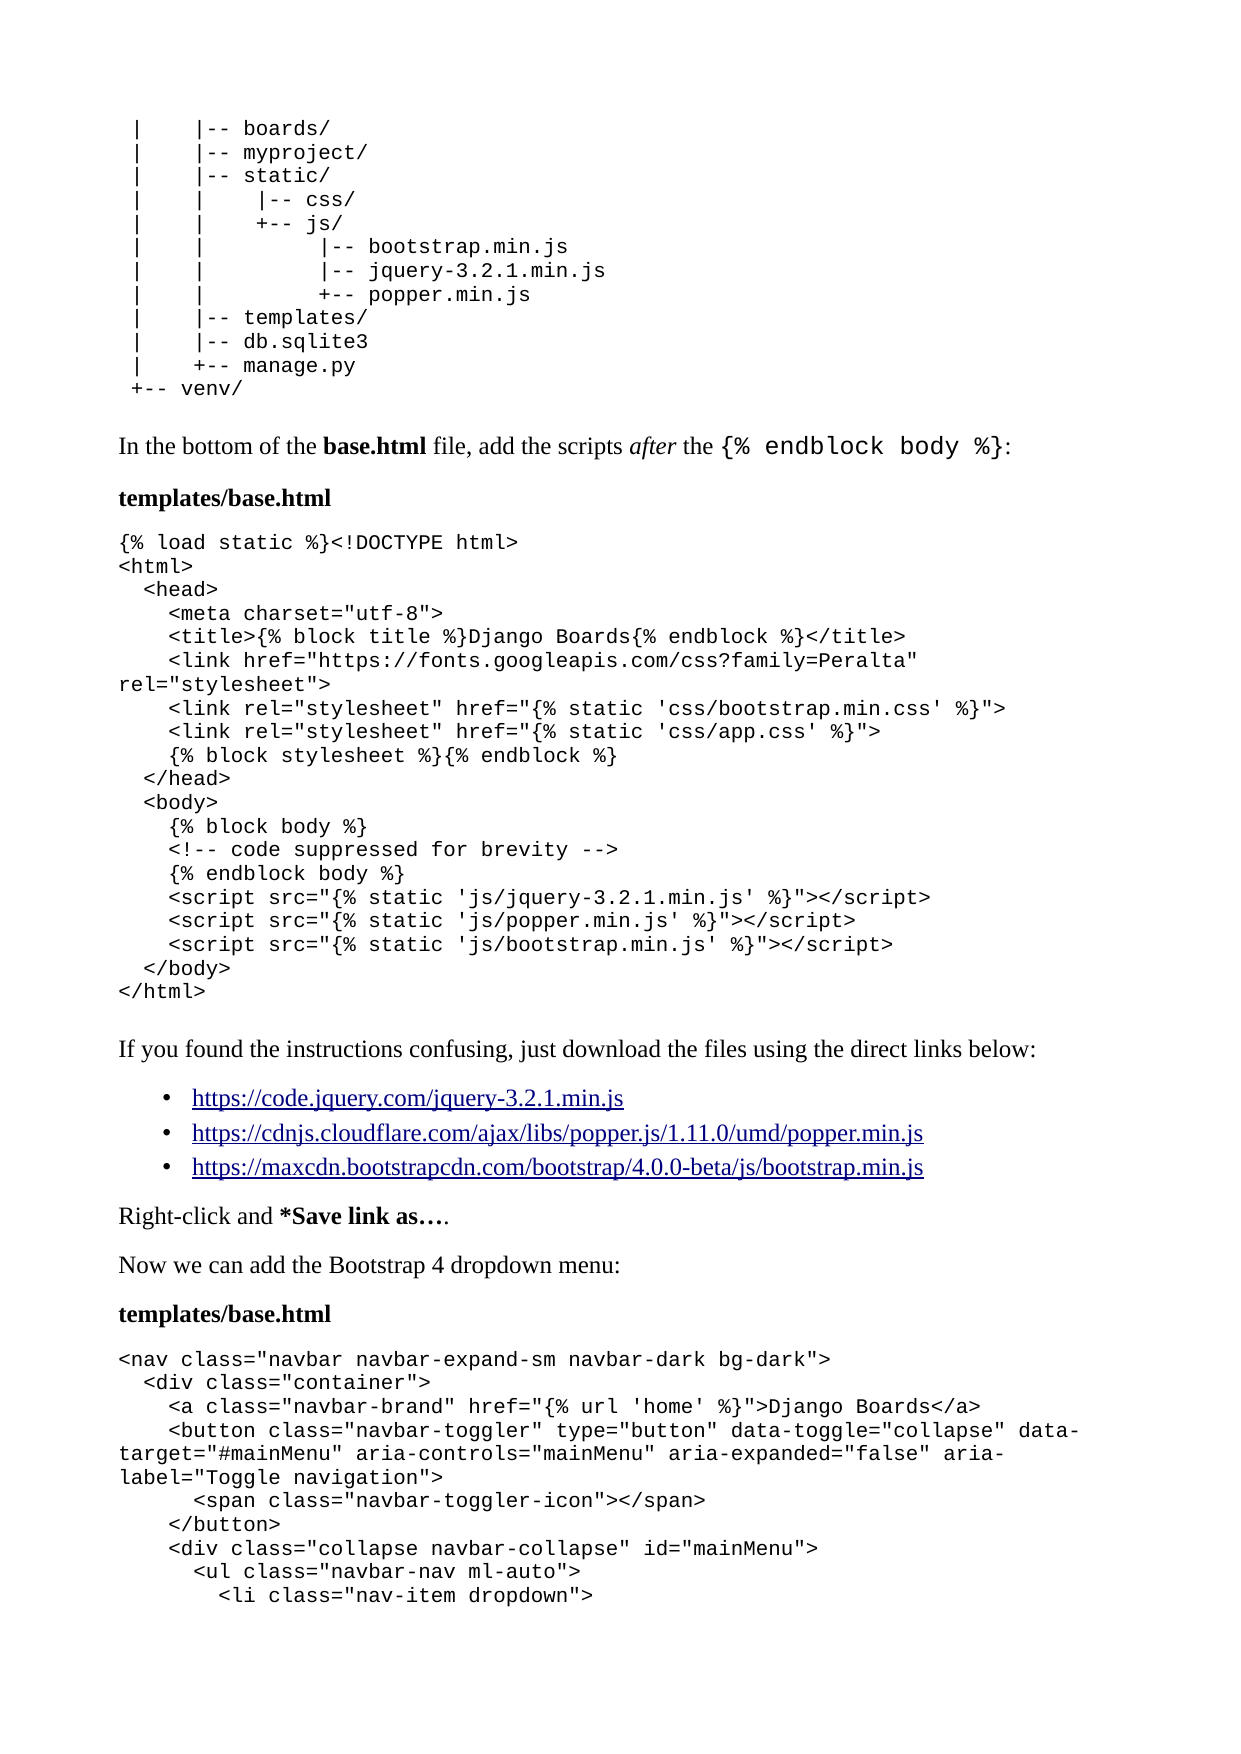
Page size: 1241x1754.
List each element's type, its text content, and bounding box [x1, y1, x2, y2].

list https://code.jquery.com/jquery-3.2.1.min.js [162, 1083, 1122, 1112]
text <meta charset="utf-8"> [118, 603, 1122, 627]
text | | |-- jquery-3.2.1.min.js [118, 260, 1122, 284]
text {% block body %} [118, 816, 1122, 839]
text <html> [118, 556, 1122, 579]
text | +-- manage.py [118, 354, 1122, 378]
text <body> [118, 792, 1122, 816]
text | |-- templates/ [118, 307, 1122, 331]
text | | |-- css/ [118, 189, 1122, 213]
text <link rel="stylesheet" href="{% static 'css/bootstrap.min.css' %}"> [118, 697, 1122, 721]
text <nav class="navbar navbar-expand-sm navbar-dark bg-dark"> [118, 1349, 1122, 1372]
text <a class="navbar-brand" href="{% url 'home' %}">Django Boards</a> [118, 1396, 1122, 1419]
list https://cdnjs.cloudflare.com/ajax/libs/popper.js/1.11.0/umd/popper.min.js [162, 1118, 1122, 1147]
text {% block stylesheet %}{% endblock %} [118, 745, 1122, 768]
text | | |-- bootstrap.min.js [118, 236, 1122, 260]
text If you found the instructions confusing, just download the files using the direct links below: [118, 1034, 1122, 1063]
text In the bottom of the base.html file, add the scripts after the {% endblock body %}: [118, 431, 1122, 462]
text <script src="{% static 'js/bootstrap.min.js' %}"></script> [118, 934, 1122, 958]
text templates/base.html [118, 483, 1122, 512]
text {% endblock body %} [118, 863, 1122, 887]
text <link href="https://fonts.googleapis.com/css?family=Peralta" rel="stylesheet"> [118, 650, 1122, 697]
text <title>{% block title %}Django Boards{% endblock %}</title> [118, 627, 1122, 650]
text </body> [118, 958, 1122, 981]
text Now we can add the Bootstrap 4 dropdown menu: [118, 1251, 1122, 1279]
text templates/base.html [118, 1299, 1122, 1328]
text <ul class="navbar-nav ml-auto"> [118, 1561, 1122, 1585]
text <script src="{% static 'js/jquery-3.2.1.min.js' %}"></script> [118, 887, 1122, 910]
text <link rel="stylesheet" href="{% static 'css/app.css' %}"> [118, 721, 1122, 745]
text | |-- myproject/ [118, 142, 1122, 165]
text | |-- static/ [118, 165, 1122, 189]
text {% load static %}<!DOCTYPE html> [118, 532, 1122, 556]
text | | +-- popper.min.js [118, 284, 1122, 307]
list https://maxcdn.bootstrapcdn.com/bootstrap/4.0.0-beta/js/bootstrap.min.js [162, 1152, 1122, 1181]
text <div class="collapse navbar-collapse" id="mainMenu"> [118, 1538, 1122, 1561]
text <head> [118, 579, 1122, 603]
text </head> [118, 768, 1122, 792]
text | | +-- js/ [118, 213, 1122, 236]
text <!-- code suppressed for brevity --> [118, 839, 1122, 863]
text <li class="nav-item dropdown"> [118, 1585, 1122, 1609]
text +-- venv/ [118, 378, 1122, 402]
text <div class="container"> [118, 1372, 1122, 1396]
text <script src="{% static 'js/popper.min.js' %}"></script> [118, 910, 1122, 934]
text | |-- db.sqlite3 [118, 331, 1122, 354]
text <button class="navbar-toggler" type="button" data-toggle="collapse" data-target="#mainMenu" aria-controls="mainMenu" aria-expanded="false" aria-label="Toggle navigation"> [118, 1419, 1122, 1491]
text </button> [118, 1514, 1122, 1538]
text </html> [118, 981, 1122, 1005]
text <span class="navbar-toggler-icon"></span> [118, 1491, 1122, 1514]
text Right-click and *Save link as…. [118, 1201, 1122, 1230]
text | |-- boards/ [118, 118, 1122, 142]
